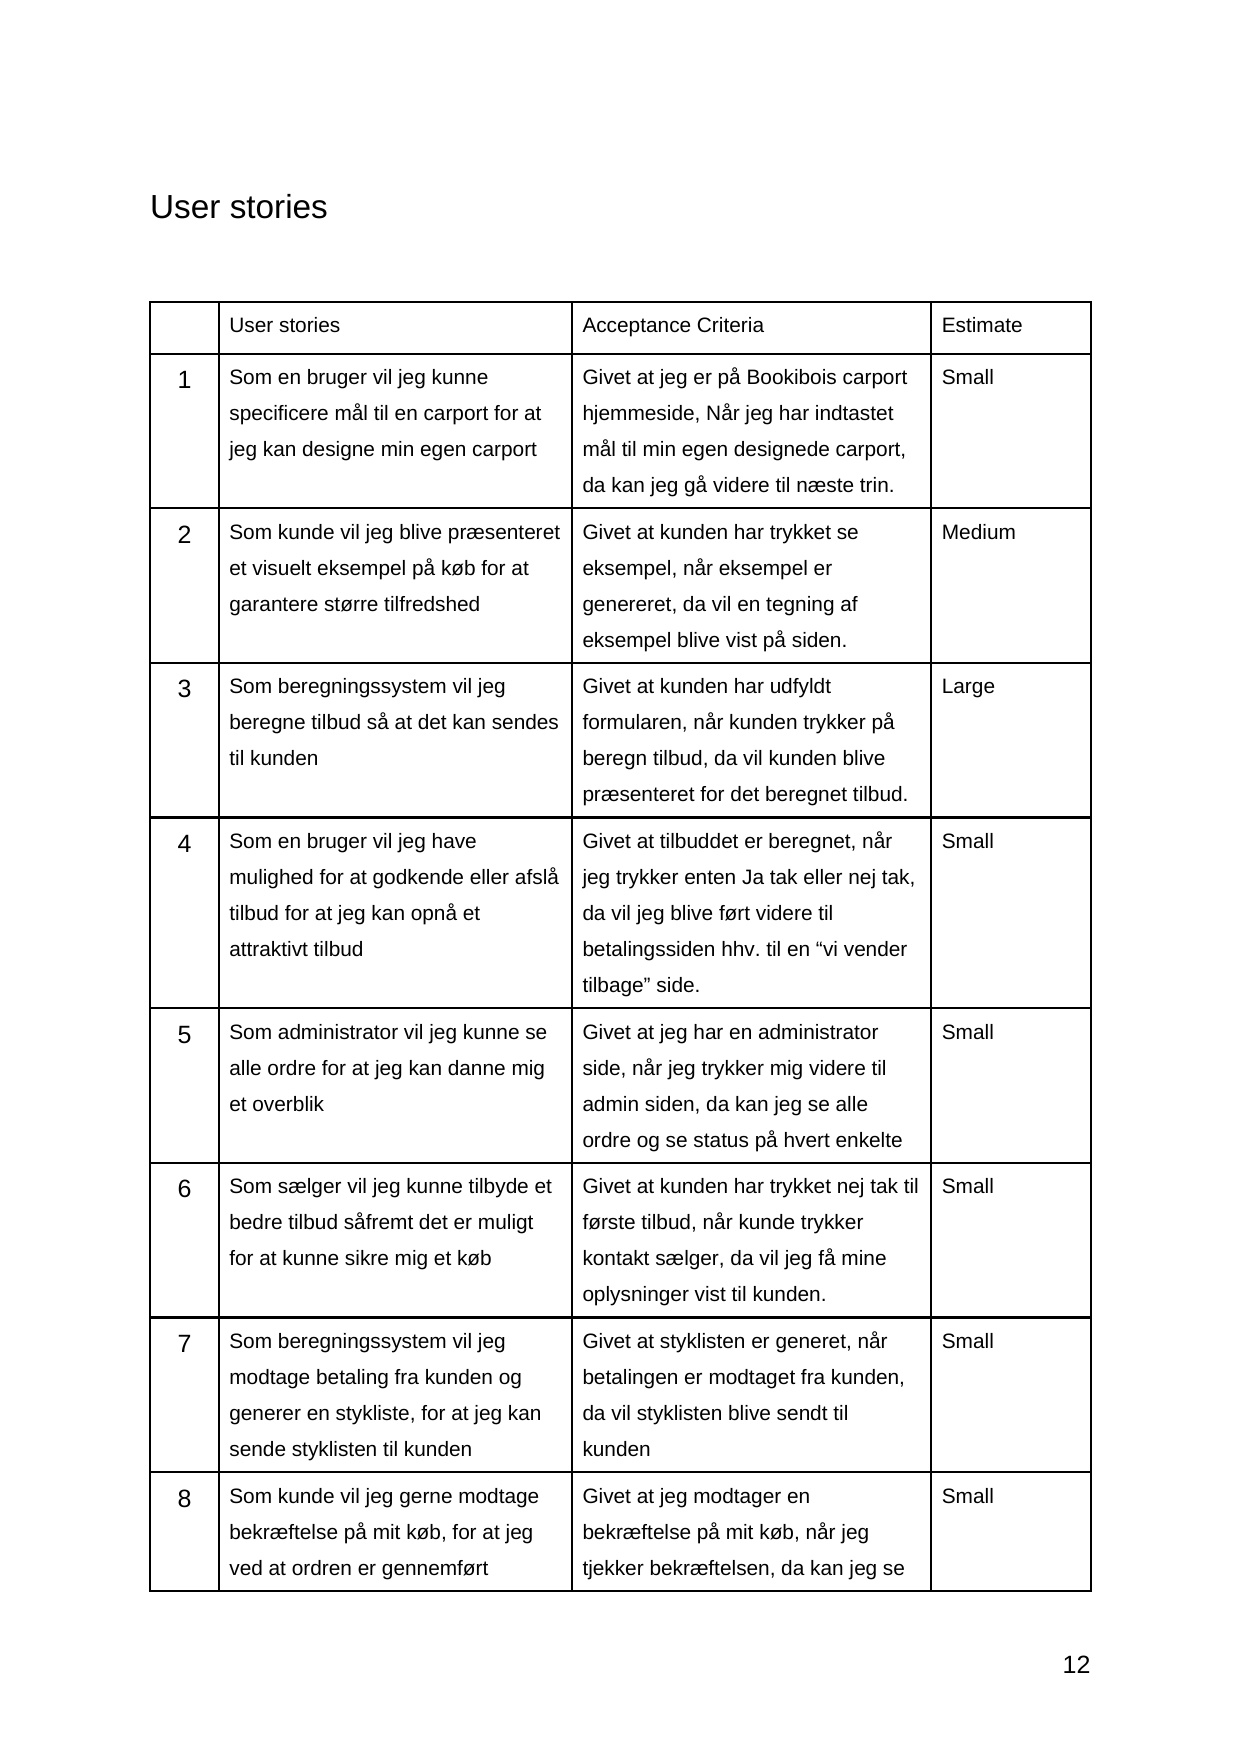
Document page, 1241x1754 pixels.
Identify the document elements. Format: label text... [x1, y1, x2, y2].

table_cell Som sælger vil jeg kunne tilbyde et bedre tilbud såfremt det er muligt for at kunne sikre mig et køb [220, 1164, 571, 1316]
table_cell Som administrator vil jeg kunne se alle ordre for at jeg kan danne mig et overblik [220, 1009, 571, 1162]
table_cell 7 [151, 1319, 218, 1471]
table_cell Som beregningssystem vil jeg modtage betaling fra kunden og generer en stykliste, for at jeg kan sende styklisten til kunden [220, 1319, 571, 1471]
table_header [151, 303, 218, 352]
table_cell 3 [151, 664, 218, 816]
table_cell Som kunde vil jeg gerne modtage bekræftelse på mit køb, for at jeg ved at ordren er gennemført [220, 1473, 571, 1590]
table_cell Som en bruger vil jeg have mulighed for at godkende eller afslå tilbud for at jeg kan opnå et attraktivt tilbud [220, 819, 571, 1007]
table_cell 6 [151, 1164, 218, 1316]
table_header Estimate [932, 303, 1090, 352]
table_cell Large [932, 664, 1090, 816]
table_cell Small [932, 1473, 1090, 1590]
table_cell Givet at jeg har en administrator side, når jeg trykker mig videre til admin siden, da kan jeg se alle ordre og se status på hvert enkelte [573, 1009, 930, 1162]
table_cell Givet at kunden har trykket se eksempel, når eksempel er genereret, da vil en tegning af eksempel blive vist på siden. [573, 509, 930, 662]
table_cell 8 [151, 1473, 218, 1590]
table_cell 2 [151, 509, 218, 662]
table_cell Givet at jeg er på Bookibois carport hjemmeside, Når jeg har indtastet mål til min egen designede carport, da kan jeg gå videre til næste trin. [573, 355, 930, 507]
table_cell Som en bruger vil jeg kunne specificere mål til en carport for at jeg kan designe min egen carport [220, 355, 571, 507]
table_cell Small [932, 819, 1090, 1007]
table_cell Som kunde vil jeg blive præsenteret et visuelt eksempel på køb for at garantere større tilfredshed [220, 509, 571, 662]
table_cell Small [932, 1009, 1090, 1162]
table_cell Small [932, 1319, 1090, 1471]
table_cell 4 [151, 819, 218, 1007]
table_cell Givet at kunden har trykket nej tak til første tilbud, når kunde trykker kontakt sælger, da vil jeg få mine oplysninger vist til kunden. [573, 1164, 930, 1316]
table_cell Small [932, 1164, 1090, 1316]
table_cell Givet at jeg modtager en bekræftelse på mit køb, når jeg tjekker bekræftelsen, da kan jeg se [573, 1473, 930, 1590]
table_cell Small [932, 355, 1090, 507]
table_cell Medium [932, 509, 1090, 662]
table_cell 1 [151, 355, 218, 507]
table_header Acceptance Criteria [573, 303, 930, 352]
table_cell 5 [151, 1009, 218, 1162]
table_cell Givet at styklisten er generet, når betalingen er modtaget fra kunden, da vil styklisten blive sendt til kunden [573, 1319, 930, 1471]
table_cell Givet at tilbuddet er beregnet, når jeg trykker enten Ja tak eller nej tak, da vil jeg blive ført videre til betalingssiden hhv. til en “vi vender tilbage” side. [573, 819, 930, 1007]
table_cell Som beregningssystem vil jeg beregne tilbud så at det kan sendes til kunden [220, 664, 571, 816]
subtitle User stories [150, 187, 1090, 226]
table_header User stories [220, 303, 571, 352]
table_cell Givet at kunden har udfyldt formularen, når kunden trykker på beregn tilbud, da vil kunden blive præsenteret for det beregnet tilbud. [573, 664, 930, 816]
